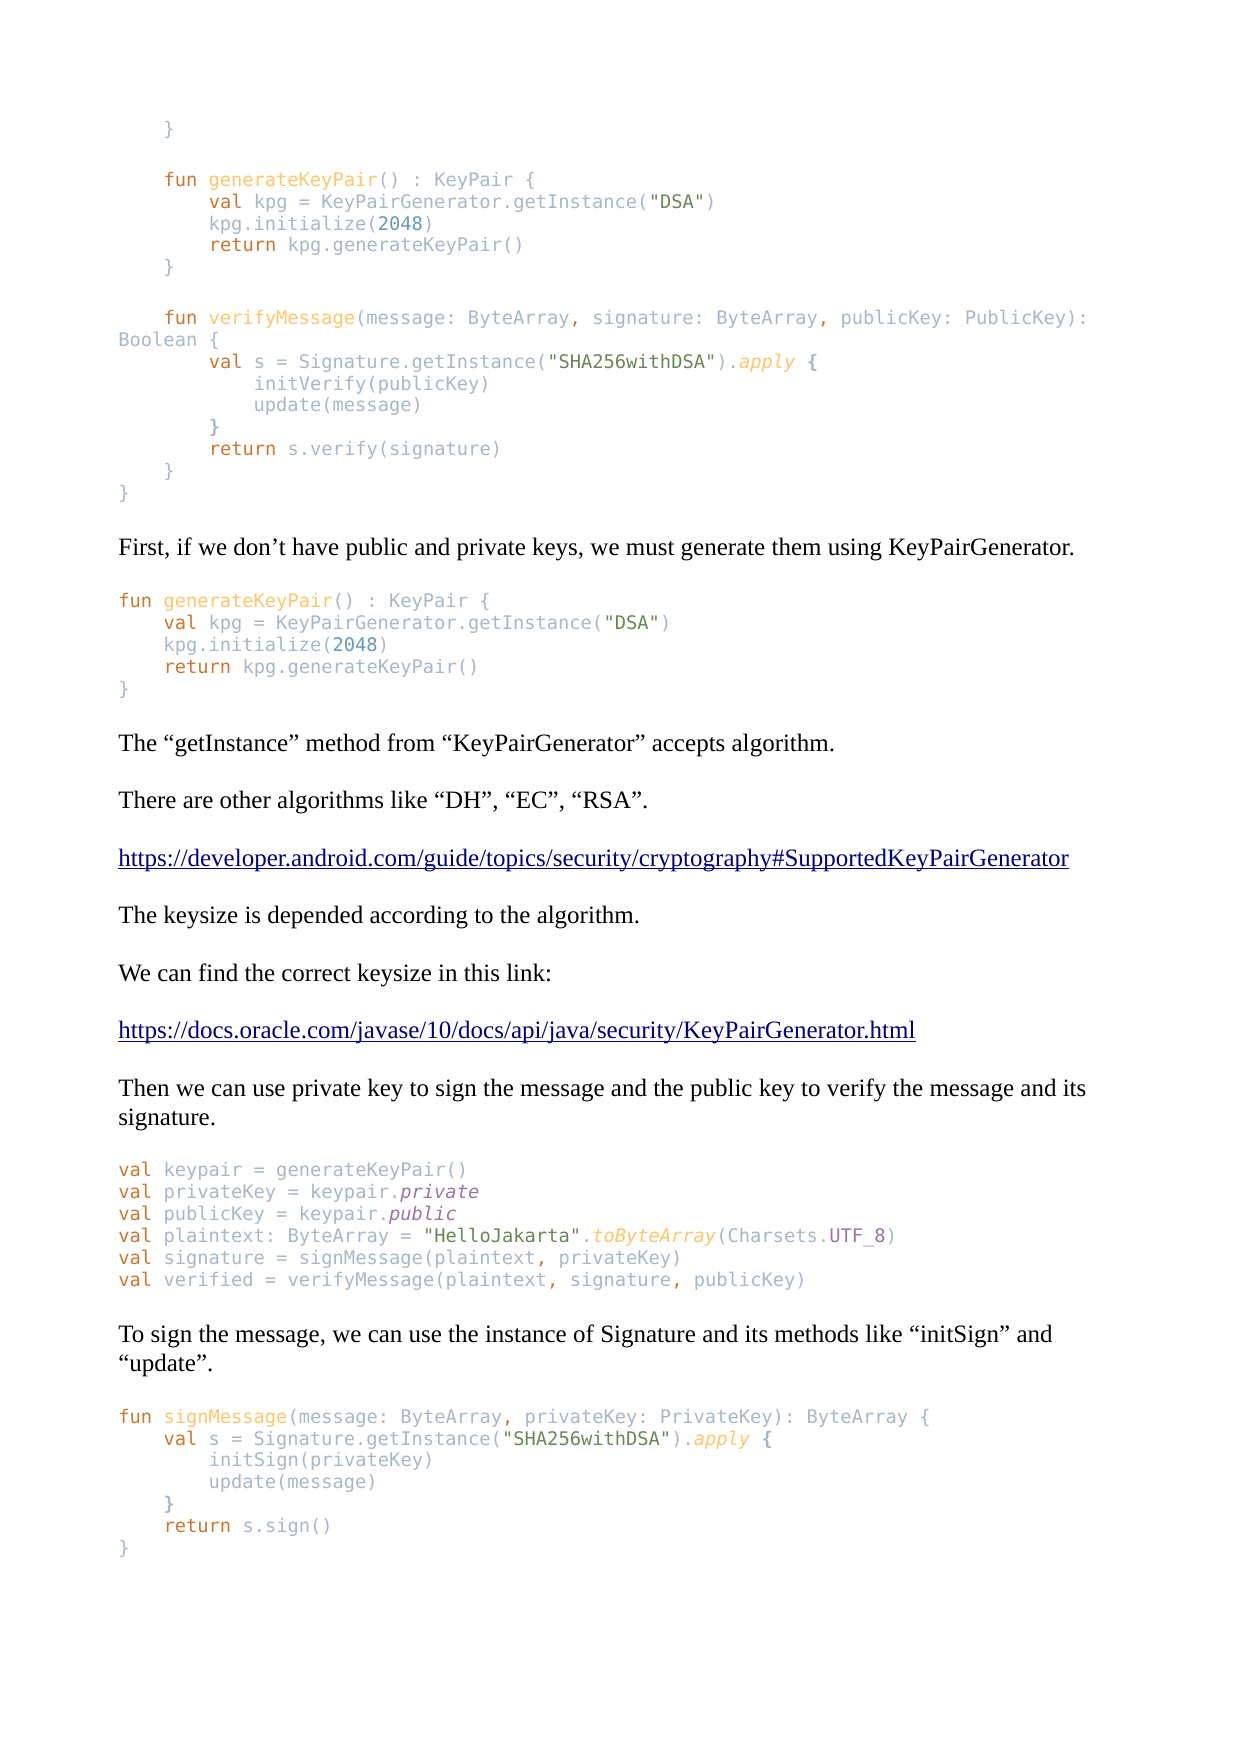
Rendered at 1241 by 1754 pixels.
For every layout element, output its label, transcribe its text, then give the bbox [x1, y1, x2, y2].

text fun signMessage(message: ByteArray, privateKey: PrivateKey): ByteArray { val s = Signature.getInstance("SHA256withDSA").apply { initSign(privateKey) update(message) } return s.sign() } [118, 1406, 1122, 1559]
text fun generateKeyPair() : KeyPair { val kpg = KeyPairGenerator.getInstance("DSA") kpg.initialize(2048) return kpg.generateKeyPair() } [118, 590, 1122, 699]
text The “getInstance” method from “KeyPairGenerator” accepts algorithm. [118, 728, 1122, 757]
text Then we can use private key to sign the message and the public key to verify the message and its signature. [118, 1073, 1122, 1131]
text } fun generateKeyPair() : KeyPair { val kpg = KeyPairGenerator.getInstance("DSA") kpg.initialize(2048) return kpg.generateKeyPair() } fun verifyMessage(message: ByteArray, signature: ByteArray, publicKey: PublicKey): Boolean { val s = Signature.getInstance("SHA256withDSA").apply { initVerify(publicKey) update(message) } return s.verify(signature) } } [118, 118, 1122, 504]
text We can find the correct keysize in this link: [118, 958, 1122, 987]
text There are other algorithms like “DH”, “EC”, “RSA”. [118, 786, 1122, 814]
text https://developer.android.com/guide/topics/security/cryptography#SupportedKeyPairGenerator [118, 843, 1122, 872]
text val keypair = generateKeyPair() val privateKey = keypair.private val publicKey = keypair.public val plaintext: ByteArray = "HelloJakarta".toByteArray(Charsets.UTF_8) val signature = signMessage(plaintext, privateKey) val verified = verifyMessage(plaintext, signature, publicKey) [118, 1159, 1122, 1291]
text First, if we don’t have public and private keys, we must generate them using KeyPairGenerator. [118, 532, 1122, 561]
text The keysize is depended according to the algorithm. [118, 901, 1122, 929]
text https://docs.oracle.com/javase/10/docs/api/java/security/KeyPairGenerator.html [118, 1016, 1122, 1044]
text To sign the message, we can use the instance of Signature and its methods like “initSign” and “update”. [118, 1319, 1122, 1377]
